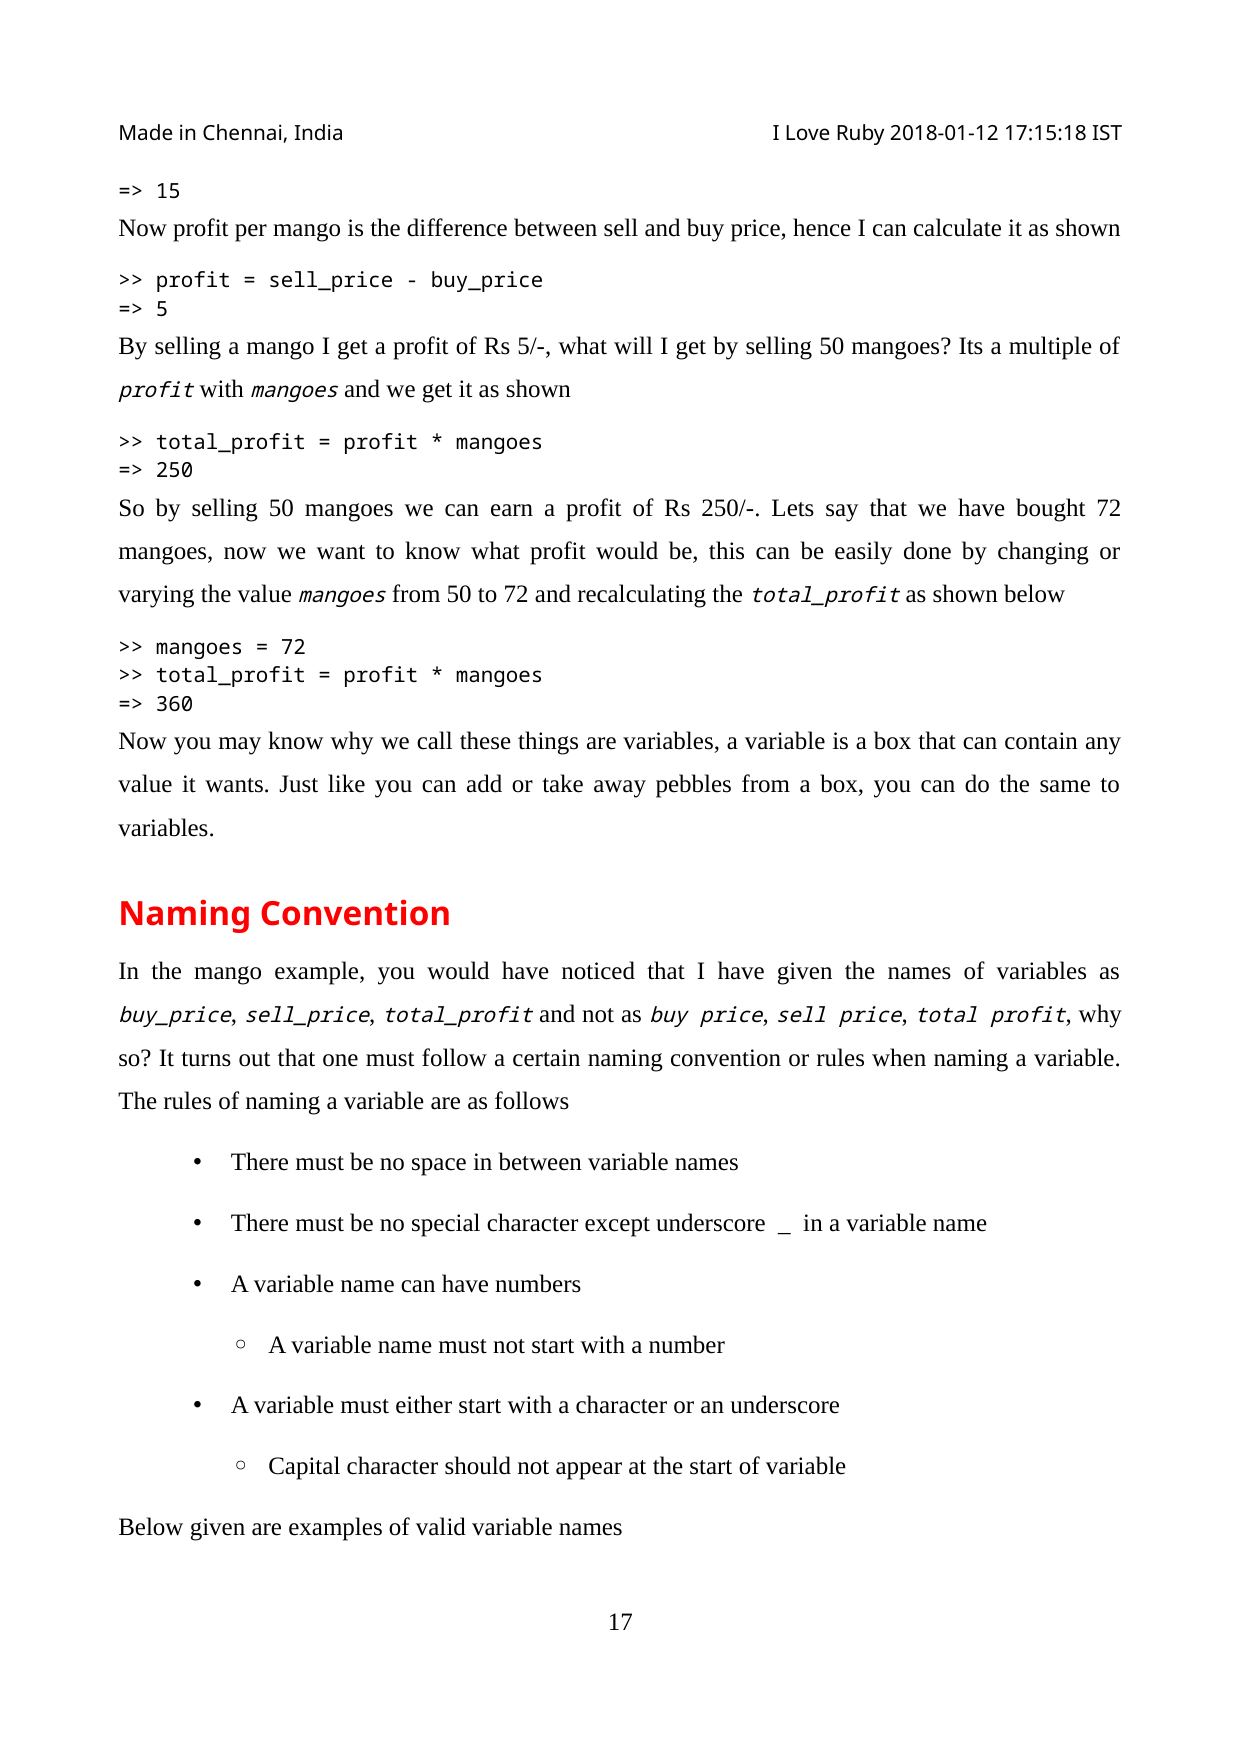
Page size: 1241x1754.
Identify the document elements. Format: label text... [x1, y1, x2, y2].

text >> mangoes = 72 [118, 632, 1122, 661]
text Below given are examples of valid variable names [118, 1512, 1122, 1541]
text => 5 [118, 294, 1122, 322]
text Now profit per mango is the difference between sell and buy price, hence I can calculate it as shown [118, 213, 1122, 242]
text => 250 [118, 456, 1122, 484]
list There must be no space in between variable names [193, 1147, 1122, 1176]
text By selling a mango I get a profit of Rs 5/-, what will I get by selling 50 mangoes? Its a multiple of profit with mangoes and we get it as shown [118, 331, 1122, 404]
list A variable must either start with a character or an underscore [193, 1391, 1122, 1419]
text So by selling 50 mangoes we can earn a profit of Rs 250/-. Lets say that we have bought 72 mangoes, now we want to know what profit would be, this can be easily done by changing or varying the value mangoes from 50 to 72 and recalculating the total_profit as shown below [118, 493, 1122, 609]
text In the mango example, you would have noticed that I have given the names of variables as buy_price, sell_price, total_profit and not as buy price, sell price, total profit, why so? It turns out that one must follow a certain naming convention or rules when naming a variable. The rules of naming a variable are as follows [118, 956, 1122, 1115]
text => 15 [118, 176, 1122, 204]
text => 360 [118, 689, 1122, 717]
subtitle Naming Convention [118, 889, 1122, 935]
list There must be no special character except underscore _ in a variable name [193, 1208, 1122, 1237]
list A variable name must not start with a number [231, 1330, 1122, 1358]
list A variable name can have numbers [193, 1269, 1122, 1298]
text >> total_profit = profit * mangoes [118, 427, 1122, 456]
text >> profit = sell_price - buy_price [118, 265, 1122, 294]
list Capital character should not appear at the start of variable [231, 1451, 1122, 1480]
text Now you may know why we call these things are variables, a variable is a box that can contain any value it wants. Just like you can add or take away pebbles from a box, you can do the same to variables. [118, 726, 1122, 841]
text >> total_profit = profit * mangoes [118, 661, 1122, 689]
